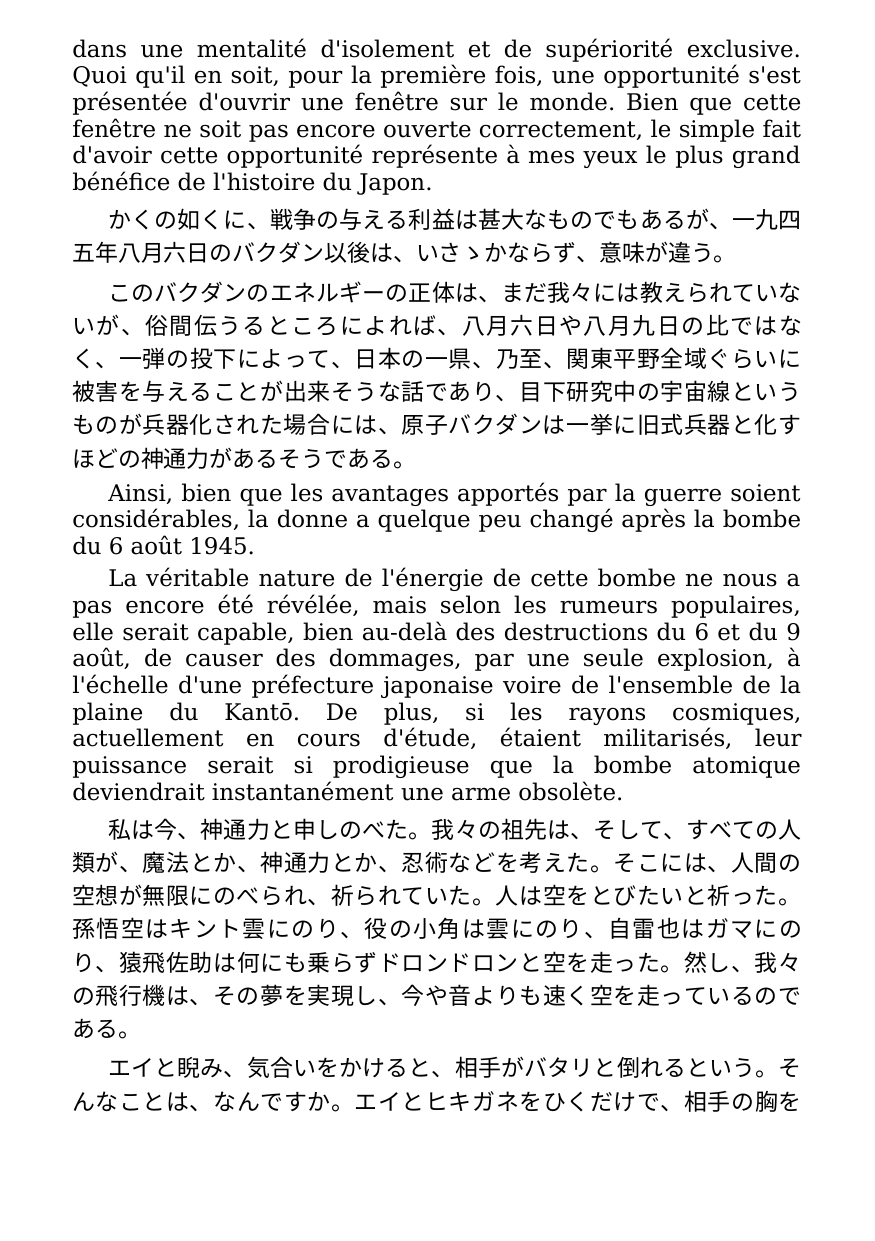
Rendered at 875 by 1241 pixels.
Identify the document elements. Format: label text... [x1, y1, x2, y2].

text かくの如くに、戦争の与える利益は甚大なものでもあるが、一九四五年八月六日のバクダン以後は、いさゝかならず、意味が違う。 [72, 202, 802, 268]
text エイと睨み、気合いをかけると、相手がバタリと倒れるという。そんなことは、なんですか。エイとヒキガネをひくだけで、相手の胸を [72, 1050, 802, 1117]
text dans une mentalité d'isolement et de supériorité exclusive. Quoi qu'il en soit, pour la première fois, une opportunité s'est présentée d'ouvrir une fenêtre sur le monde. Bien que cette fenêtre ne soit pas encore ouverte correctement, le simple fait d'avoir cette opportunité représente à mes yeux le plus grand bénéfice de l'histoire du Japon. [72, 36, 802, 196]
text La véritable nature de l'énergie de cette bombe ne nous a pas encore été révélée, mais selon les rumeurs populaires, elle serait capable, bien au-delà des destructions du 6 et du 9 août, de causer des dommages, par une seule explosion, à l'échelle d'une préfecture japonaise voire de l'ensemble de la plaine du Kantō. De plus, si les rayons cosmiques, actuellement en cours d'étude, étaient militarisés, leur puissance serait si prodigieuse que la bombe atomique deviendrait instantanément une arme obsolète. [72, 566, 802, 806]
text Ainsi, bien que les avantages apportés par la guerre soient considérables, la donne a quelque peu changé après la bombe du 6 août 1945. [72, 480, 802, 560]
text このバクダンのエネルギーの正体は、まだ我々には教えられていないが、俗間伝うるところによれば、八月六日や八月九日の比ではなく、一弾の投下によって、日本の一県、乃至、関東平野全域ぐらいに被害を与えることが出来そうな話であり、目下研究中の宇宙線というものが兵器化された場合には、原子バクダンは一挙に旧式兵器と化すほどの神通力があるそうである。 [72, 274, 802, 474]
text 私は今、神通力と申しのべた。我々の祖先は、そして、すべての人類が、魔法とか、神通力とか、忍術などを考えた。そこには、人間の空想が無限にのべられ、祈られていた。人は空をとびたいと祈った。孫悟空はキント雲にのり、役の小角は雲にのり、自雷也はガマにのり、猿飛佐助は何にも乗らずドロンドロンと空を走った。然し、我々の飛行機は、その夢を実現し、今や音よりも速く空を走っているのである。 [72, 812, 802, 1044]
